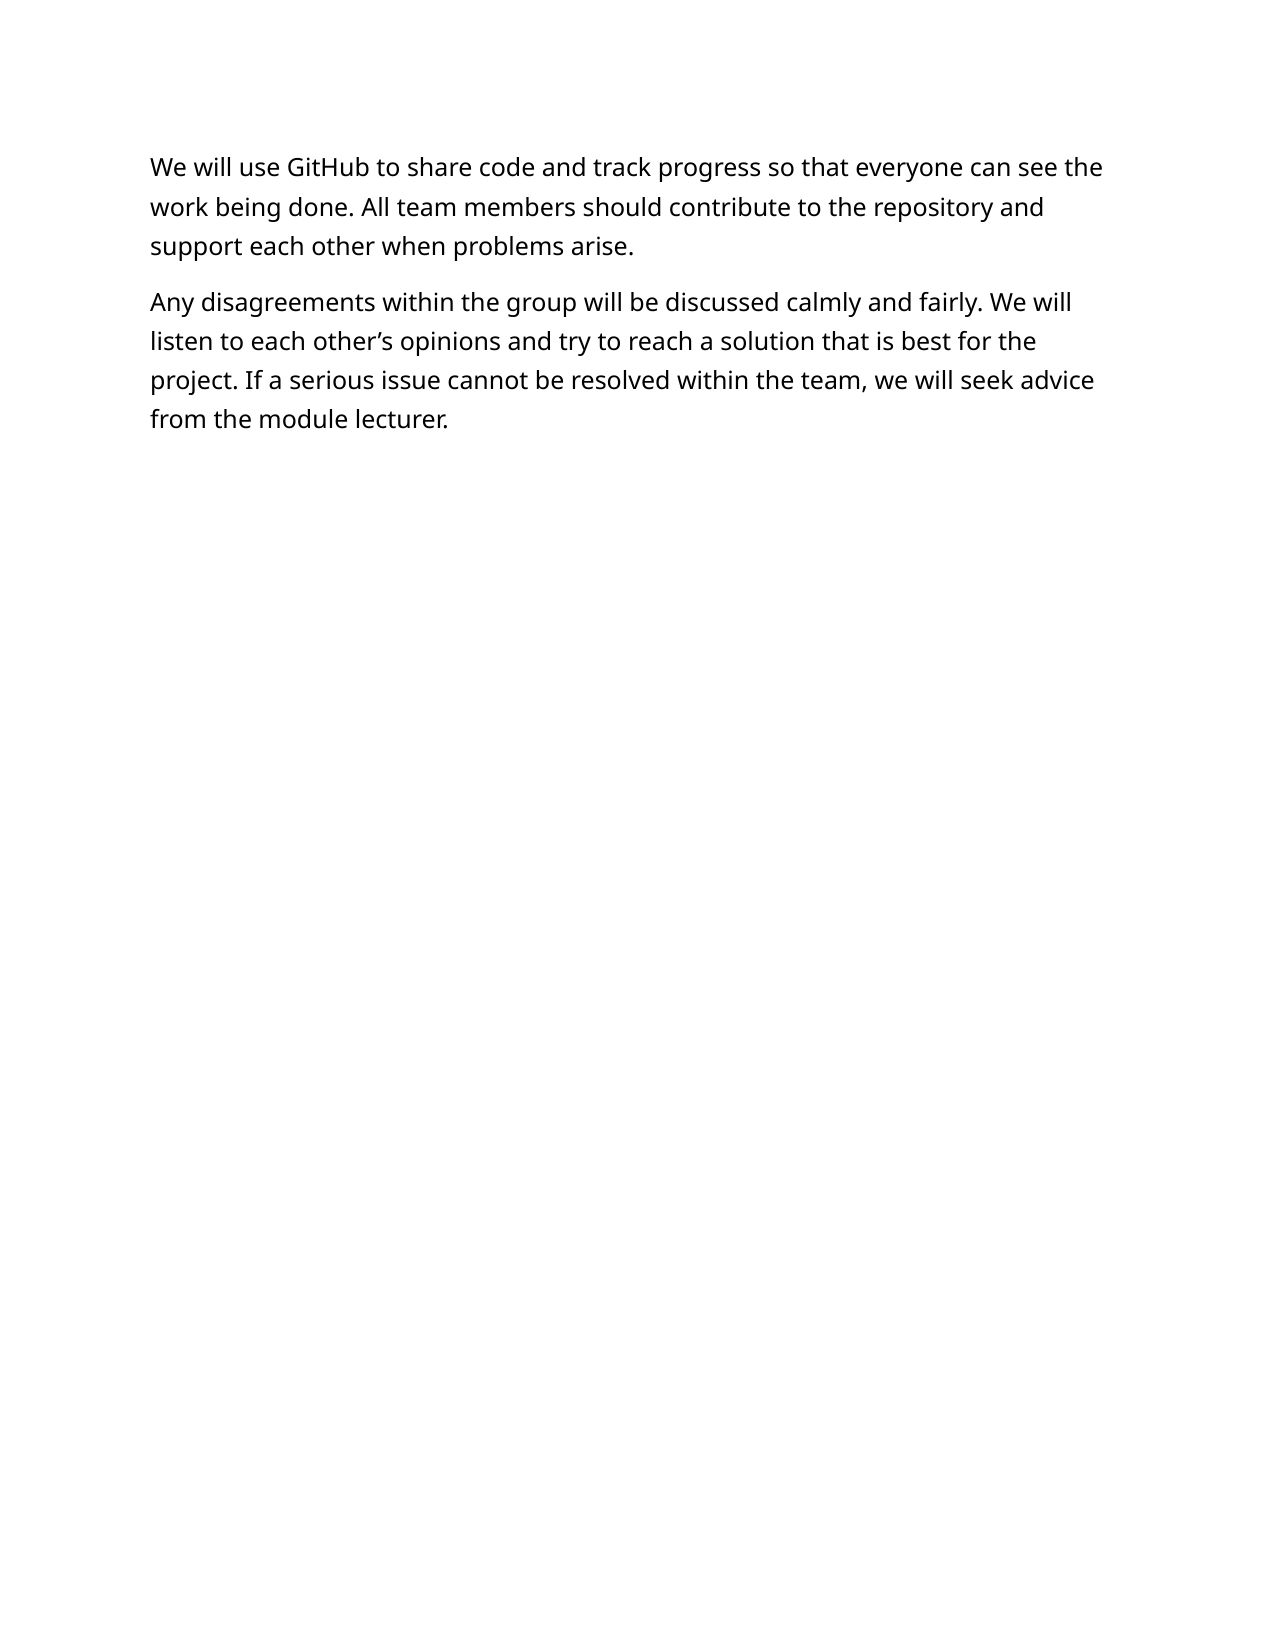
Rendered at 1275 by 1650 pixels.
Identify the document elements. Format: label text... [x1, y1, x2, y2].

text Any disagreements within the group will be discussed calmly and fairly. We will listen to each other’s opinions and try to reach a solution that is best for the project. If a serious issue cannot be resolved within the team, we will seek advice from the module lecturer. [150, 284, 1125, 436]
text We will use GitHub to share code and track progress so that everyone can see the work being done. All team members should contribute to the repository and support each other when problems arise. [150, 150, 1125, 262]
